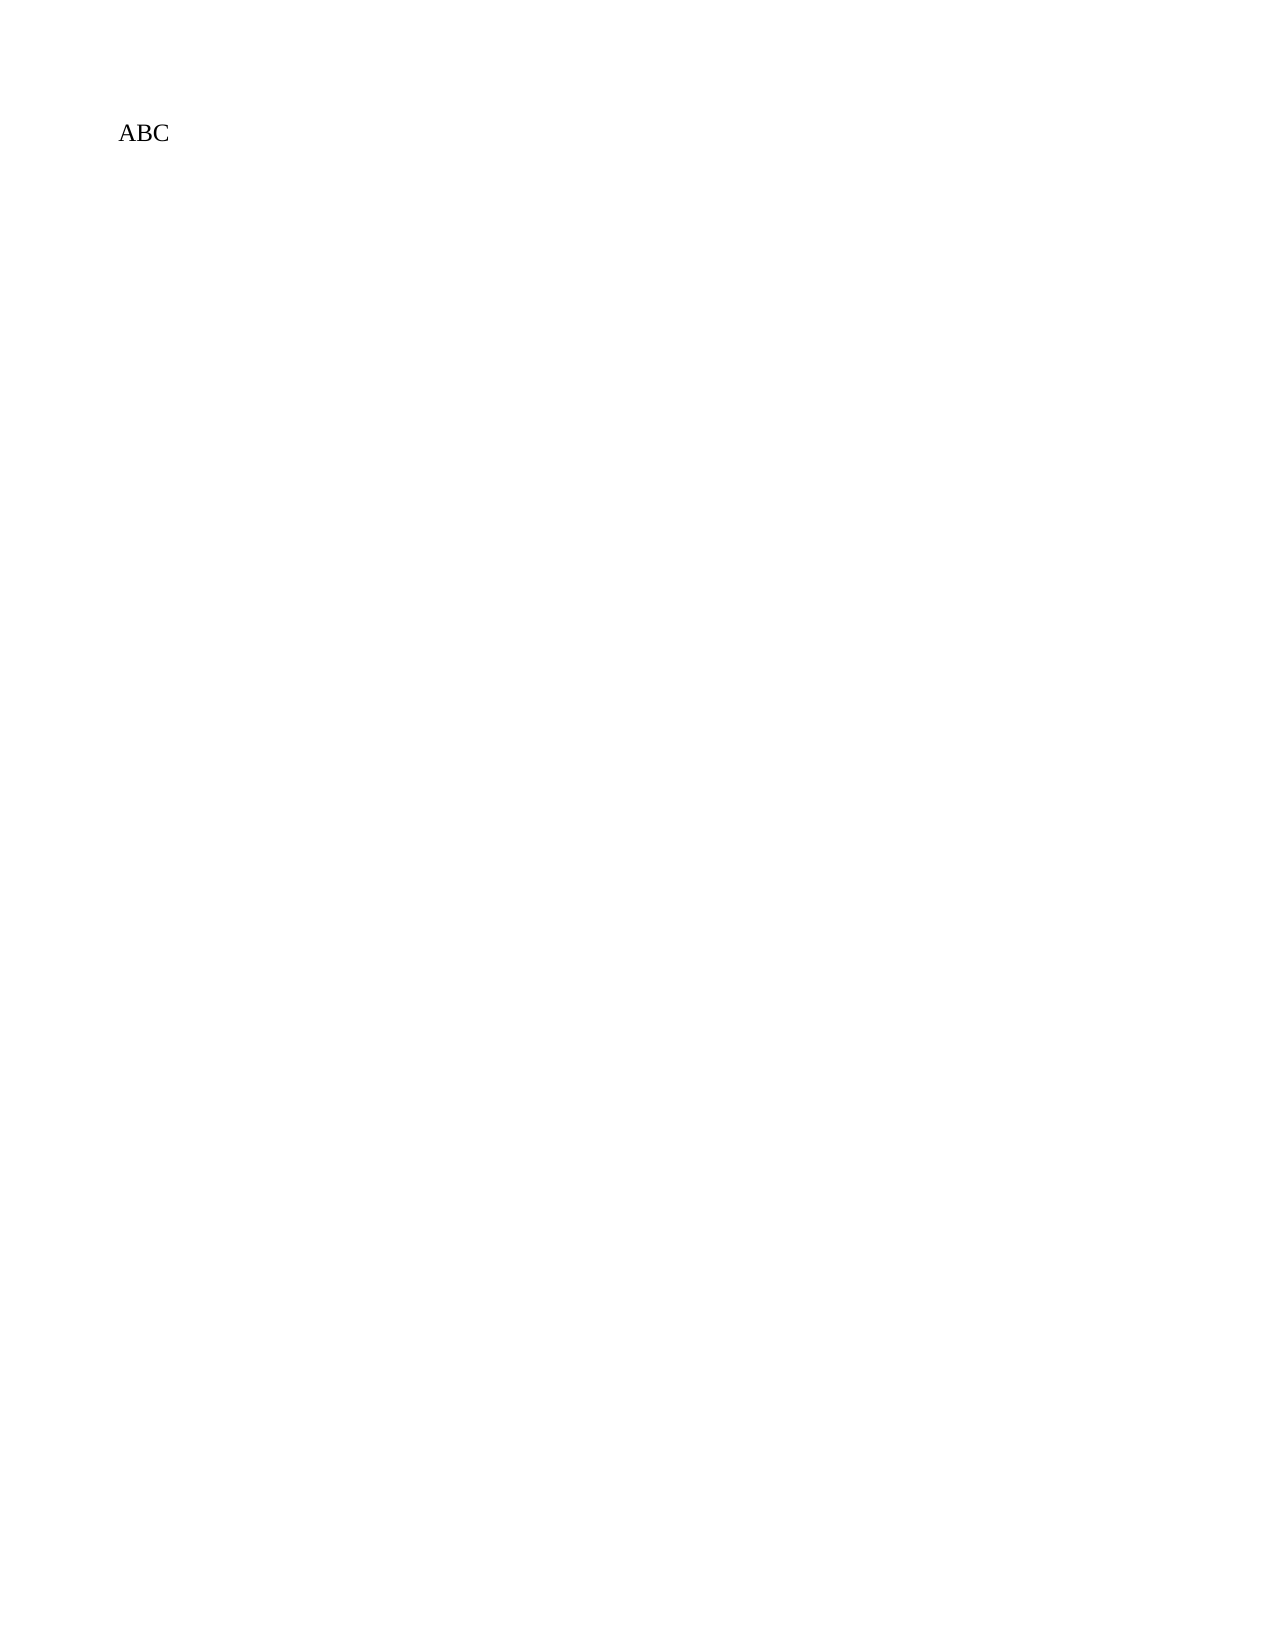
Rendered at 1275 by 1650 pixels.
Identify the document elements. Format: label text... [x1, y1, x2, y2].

text ABC [118, 118, 1157, 147]
